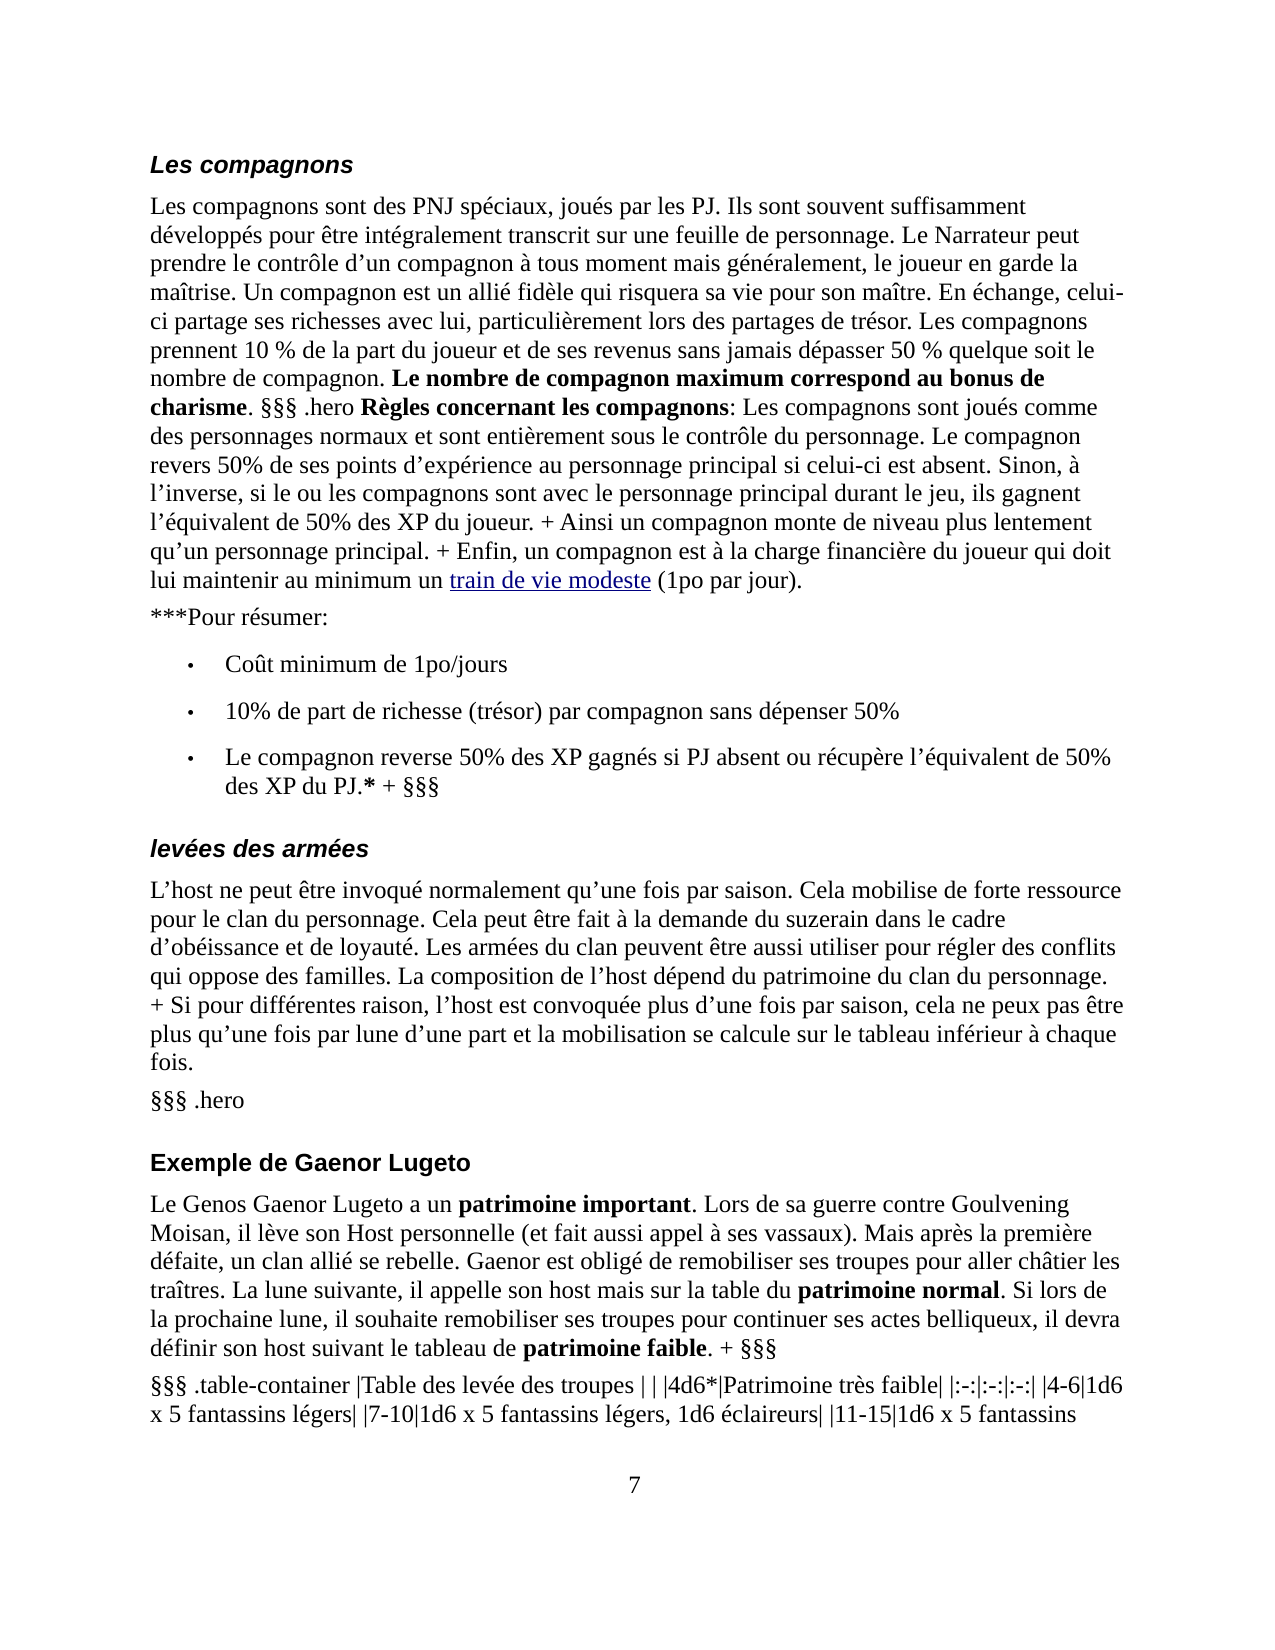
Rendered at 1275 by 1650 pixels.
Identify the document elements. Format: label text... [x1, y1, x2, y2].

subtitle Exemple de Gaenor Lugeto [150, 1148, 1125, 1176]
subtitle Les compagnons [150, 150, 1125, 178]
subtitle levées des armées [150, 834, 1125, 862]
list 10% de part de richesse (trésor) par compagnon sans dépenser 50% [187, 696, 1125, 724]
text Le Genos Gaenor Lugeto a un patrimoine important. Lors de sa guerre contre Goulvening Moisan, il lève son Host personnelle (et fait aussi appel à ses vassaux). Mais après la première défaite, un clan allié se rebelle. Gaenor est obligé de remobiliser ses troupes pour aller châtier les traîtres. La lune suivante, il appelle son host mais sur la table du patrimoine normal. Si lors de la prochaine lune, il souhaite remobiliser ses troupes pour continuer ses actes belliqueux, il devra définir son host suivant le tableau de patrimoine faible. + §§§ [150, 1189, 1125, 1361]
text §§§ .hero [150, 1085, 1125, 1114]
text L’host ne peut être invoqué normalement qu’une fois par saison. Cela mobilise de forte ressource pour le clan du personnage. Cela peut être fait à la demande du suzerain dans le cadre d’obéissance et de loyauté. Les armées du clan peuvent être aussi utiliser pour régler des conflits qui oppose des familles. La composition de l’host dépend du patrimoine du clan du personnage. + Si pour différentes raison, l’host est convoquée plus d’une fois par saison, cela ne peux pas être plus qu’une fois par lune d’une part et la mobilisation se calcule sur le tableau inférieur à chaque fois. [150, 875, 1125, 1076]
text §§§ .table-container |Table des levée des troupes | | |4d6*|Patrimoine très faible| |:-:|:-:|:-:| |4-6|1d6 x 5 fantassins légers| |7-10|1d6 x 5 fantassins légers, 1d6 éclaireurs| |11-15|1d6 x 5 fantassins [150, 1370, 1125, 1428]
list Coût minimum de 1po/jours [187, 649, 1125, 678]
list Le compagnon reverse 50% des XP gagnés si PJ absent ou récupère l’équivalent de 50% des XP du PJ.* + §§§ [187, 742, 1125, 800]
text Les compagnons sont des PNJ spéciaux, joués par les PJ. Ils sont souvent suffisamment développés pour être intégralement transcrit sur une feuille de personnage. Le Narrateur peut prendre le contrôle d’un compagnon à tous moment mais généralement, le joueur en garde la maîtrise. Un compagnon est un allié fidèle qui risquera sa vie pour son maître. En échange, celui-ci partage ses richesses avec lui, particulièrement lors des partages de trésor. Les compagnons prennent 10 % de la part du joueur et de ses revenus sans jamais dépasser 50 % quelque soit le nombre de compagnon. Le nombre de compagnon maximum correspond au bonus de charisme. §§§ .hero Règles concernant les compagnons: Les compagnons sont joués comme des personnages normaux et sont entièrement sous le contrôle du personnage. Le compagnon revers 50% de ses points d’expérience au personnage principal si celui-ci est absent. Sinon, à l’inverse, si le ou les compagnons sont avec le personnage principal durant le jeu, ils gagnent l’équivalent de 50% des XP du joueur. + Ainsi un compagnon monte de niveau plus lentement qu’un personnage principal. + Enfin, un compagnon est à la charge financière du joueur qui doit lui maintenir au minimum un train de vie modeste (1po par jour). [150, 191, 1125, 593]
text ***Pour résumer: [150, 602, 1125, 631]
